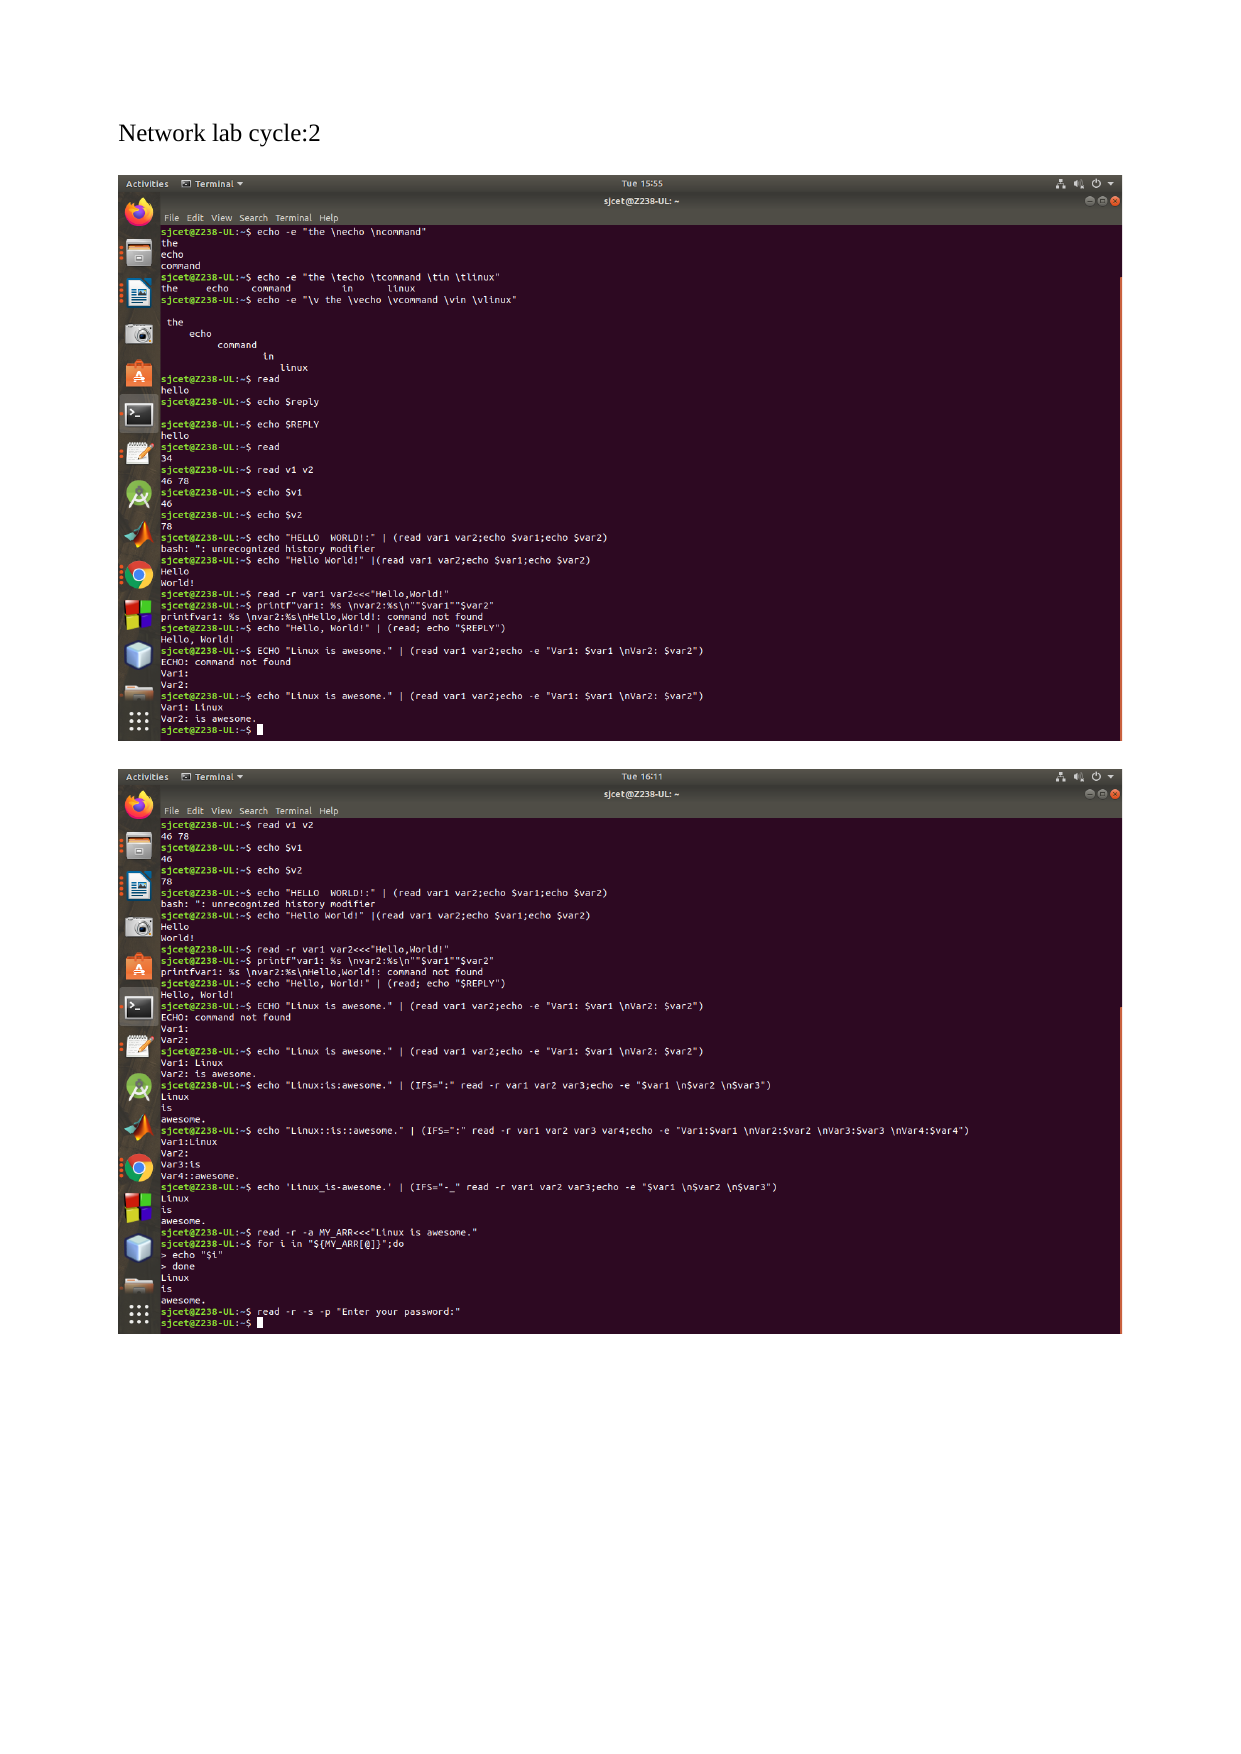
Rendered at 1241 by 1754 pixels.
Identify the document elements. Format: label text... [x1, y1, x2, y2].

picture [118, 175, 1123, 741]
picture [118, 769, 1123, 1334]
text Network lab cycle:2 [118, 118, 1122, 147]
